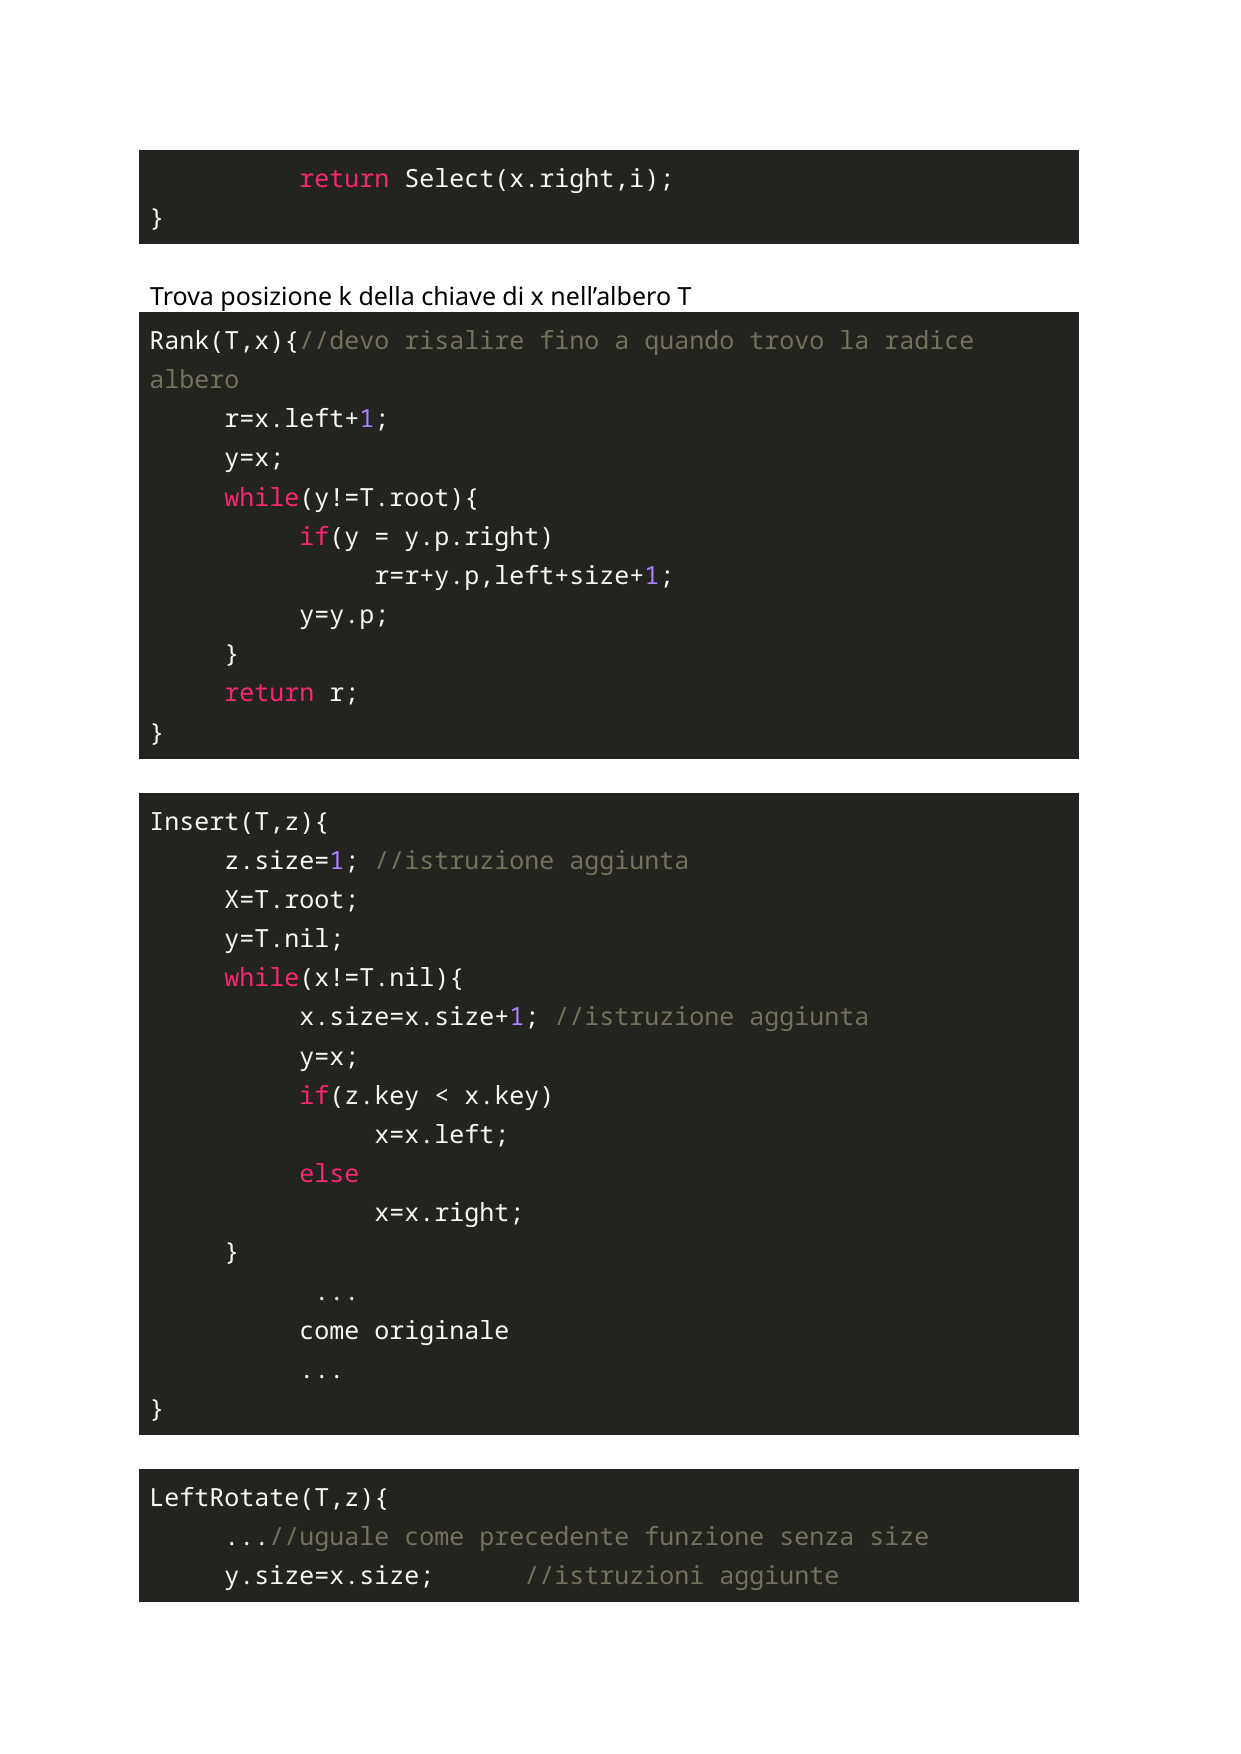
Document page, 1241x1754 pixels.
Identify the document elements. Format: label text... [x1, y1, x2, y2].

text Trova posizione k della chiave di x nell’albero T [150, 278, 1090, 312]
table_header Rank(T,x){//devo risalire fino a quando trovo la radice albero r=x.left+1; y=x; while(y!=T.root){ if(y = y.p.right) r=r+y.p,left+size+1; y=y.p; } return r; } [139, 312, 1079, 759]
table_header LeftRotate(T,z){ ...//uguale come precedente funzione senza size y.size=x.size; //istruzioni aggiunte [139, 1469, 1079, 1602]
table_header return Select(x.right,i); } [139, 150, 1079, 244]
table_header Insert(T,z){ z.size=1; //istruzione aggiunta X=T.root; y=T.nil; while(x!=T.nil){ x.size=x.size+1; //istruzione aggiunta y=x; if(z.key < x.key) x=x.left; else x=x.right; } ... come originale ... } [139, 793, 1079, 1435]
